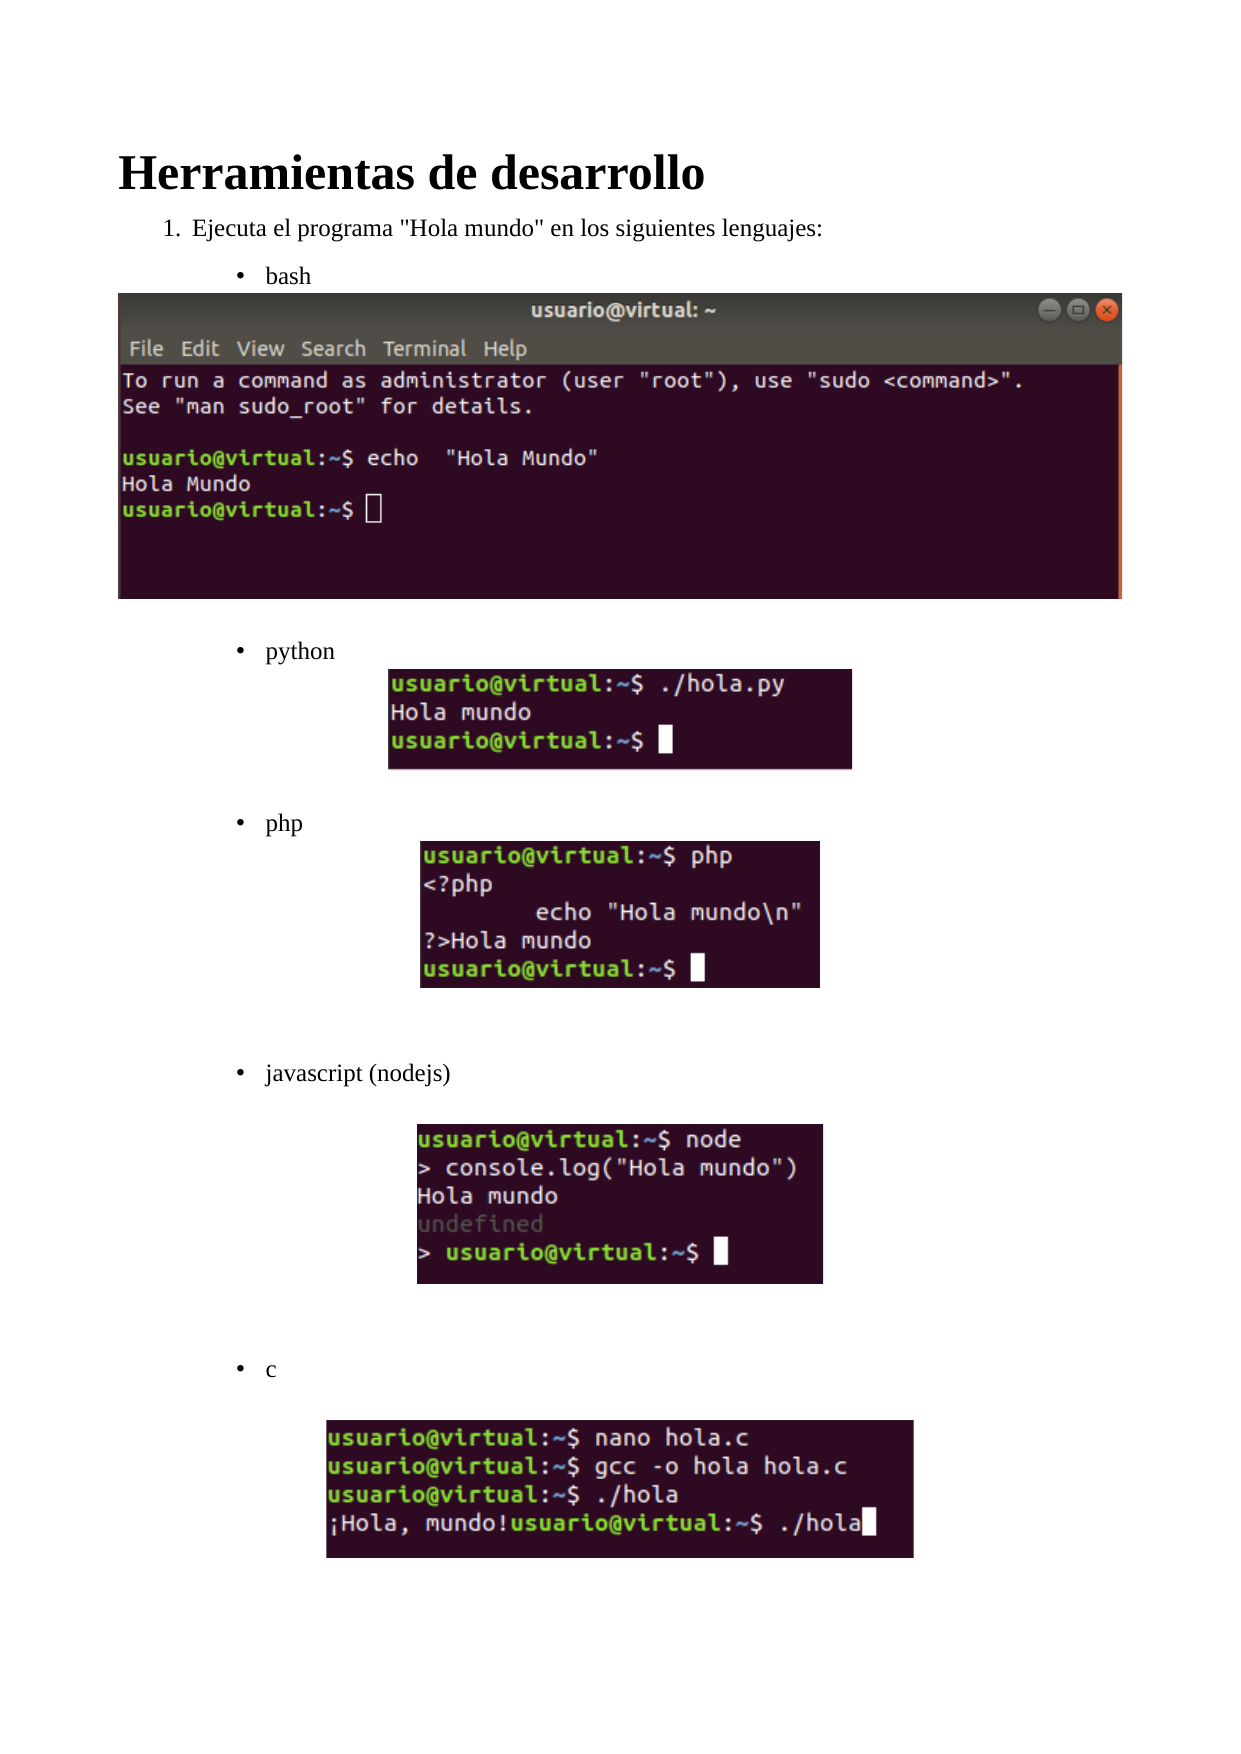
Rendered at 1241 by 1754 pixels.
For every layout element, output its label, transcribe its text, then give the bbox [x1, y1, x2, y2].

picture [118, 293, 1123, 599]
list python [236, 636, 1122, 665]
list c [236, 1354, 1122, 1383]
list javascript (nodejs) [236, 1058, 1122, 1087]
list Ejecuta el programa "Hola mundo" en los siguientes lenguajes: [162, 213, 1122, 242]
picture [417, 1124, 824, 1284]
list bash [236, 261, 1122, 289]
picture [420, 841, 820, 988]
list php [236, 808, 1122, 837]
picture [388, 669, 853, 771]
picture [326, 1420, 914, 1558]
subtitle Herramientas de desarrollo [118, 143, 1122, 201]
